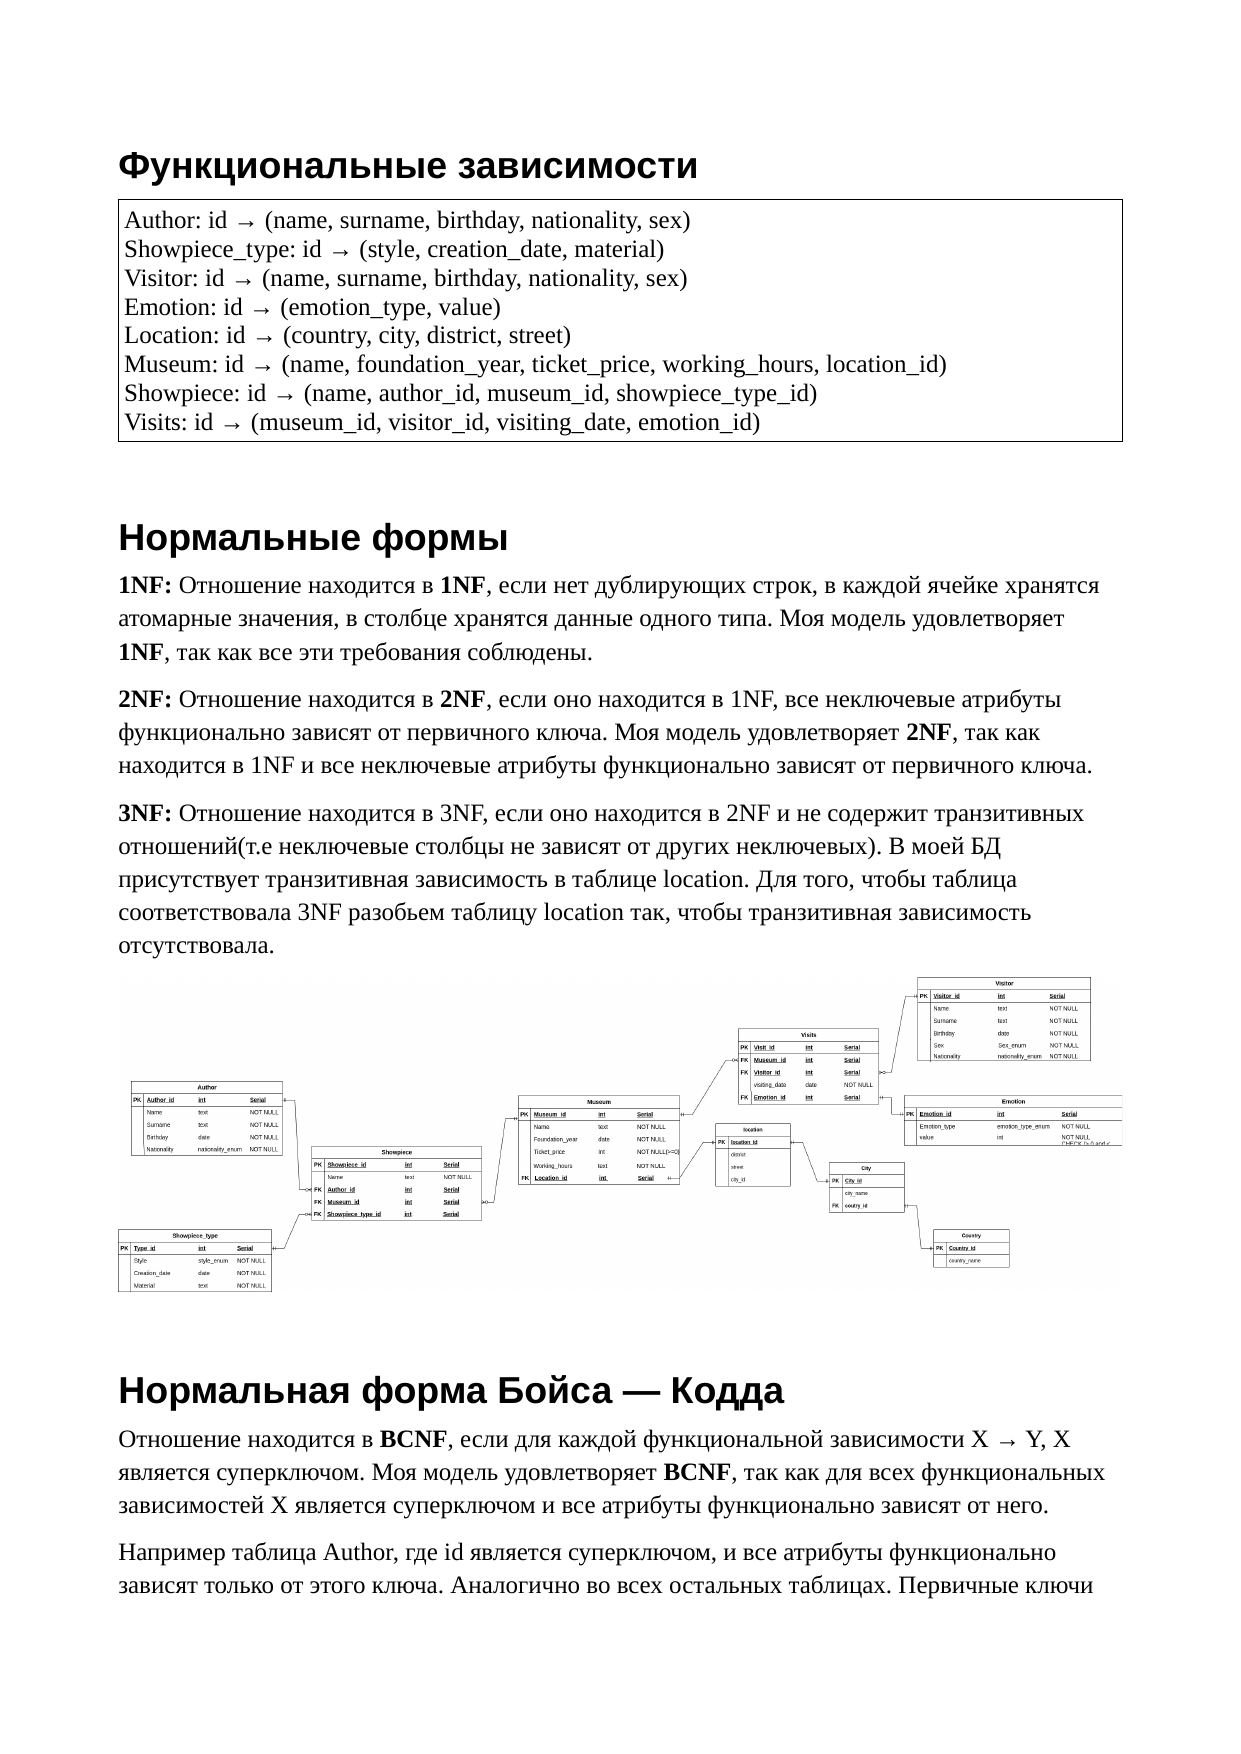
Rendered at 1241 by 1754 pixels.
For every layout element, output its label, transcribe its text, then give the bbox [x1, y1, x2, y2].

text 3NF: Отношение находится в 3NF, если оно находится в 2NF и не содержит транзитивных отношений(т.е неключевые столбцы не зависят от других неключевых). В моей БД присутствует транзитивная зависимость в таблице location. Для того, чтобы таблица соответствовала 3NF разобьем таблицу location так, чтобы транзитивная зависимость отсутствовала. [118, 798, 1122, 959]
subtitle Нормальные формы [118, 515, 1122, 558]
text 1NF: Отношение находится в 1NF, если нет дублирующих строк, в каждой ячейке хранятся атомарные значения, в столбце хранятся данные одного типа. Моя модель удовлетворяет 1NF, так как все эти требования соблюдены. [118, 571, 1122, 665]
text Отношение находится в BCNF, если для каждой функциональной зависимости X → Y, X является суперключом. Моя модель удовлетворяет BCNF, так как для всех функциональных зависимостей X является суперключом и все атрибуты функционально зависят от него. [118, 1424, 1122, 1518]
picture [118, 977, 1123, 1292]
subtitle Нормальная форма Бойса — Кодда [118, 1368, 1122, 1411]
text 2NF: Отношение находится в 2NF, если оно находится в 1NF, все неключевые атрибуты функционально зависят от первичного ключа. Моя модель удовлетворяет 2NF, так как находится в 1NF и все неключевые атрибуты функционально зависят от первичного ключа. [118, 684, 1122, 779]
table_header Author: id → (name, surname, birthday, nationality, sex) Showpiece_type: id → (style, creation_date, material) Visitor: id → (name, surname, birthday, nationality, sex) Emotion: id → (emotion_type, value) Location: id → (country, city, district, street) Museum: id → (name, foundation_year, ticket_price, working_hours, location_id) Showpiece: id → (name, author_id, museum_id, showpiece_type_id) Visits: id → (museum_id, visitor_id, visiting_date, emotion_id) [119, 200, 1122, 441]
text Например таблица Author, где id является суперключом, и все атрибуты функционально зависят только от этого ключа. Аналогично во всех остальных таблицах. Первичные ключи [118, 1537, 1122, 1599]
subtitle Функциональные зависимости [118, 143, 1122, 186]
